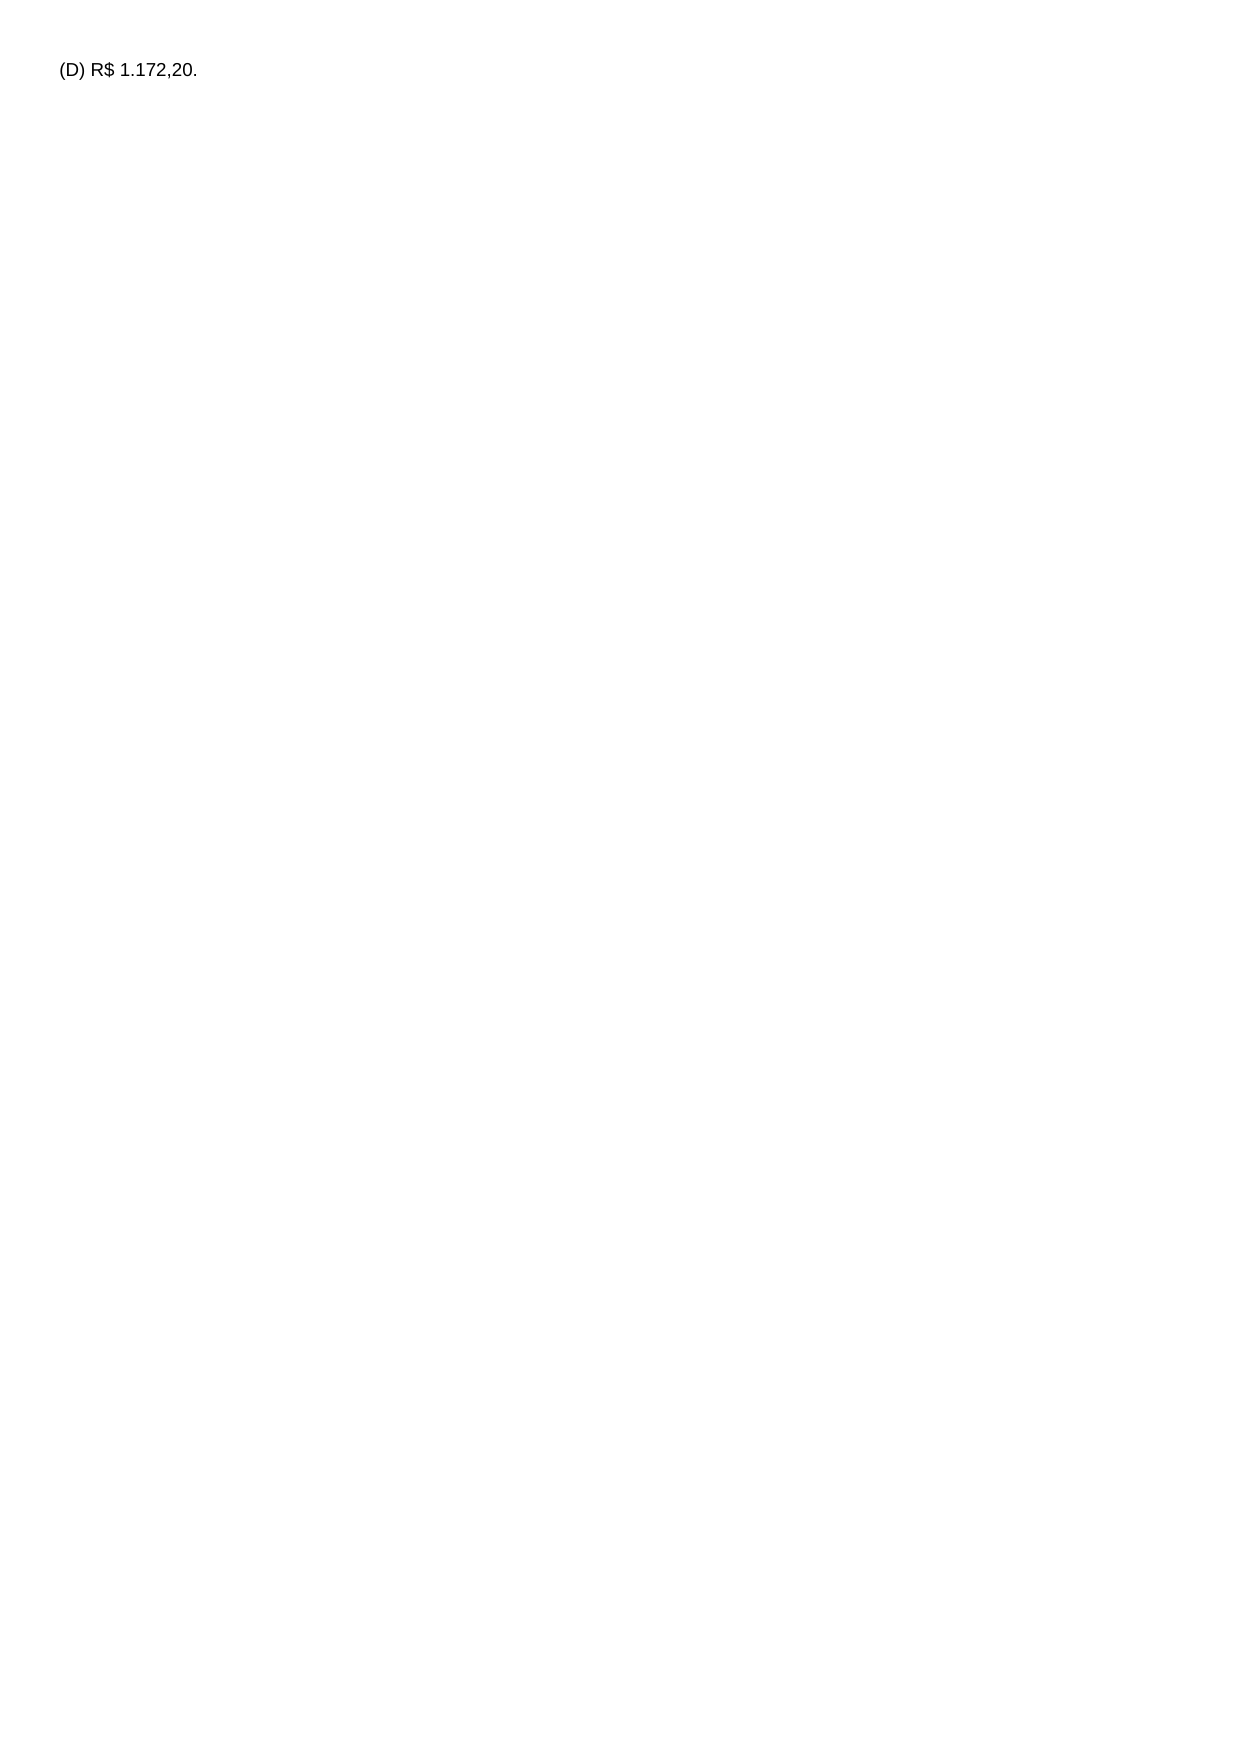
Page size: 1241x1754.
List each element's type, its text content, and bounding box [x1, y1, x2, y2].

text (D) R$ 1.172,20. [59, 59, 1181, 81]
